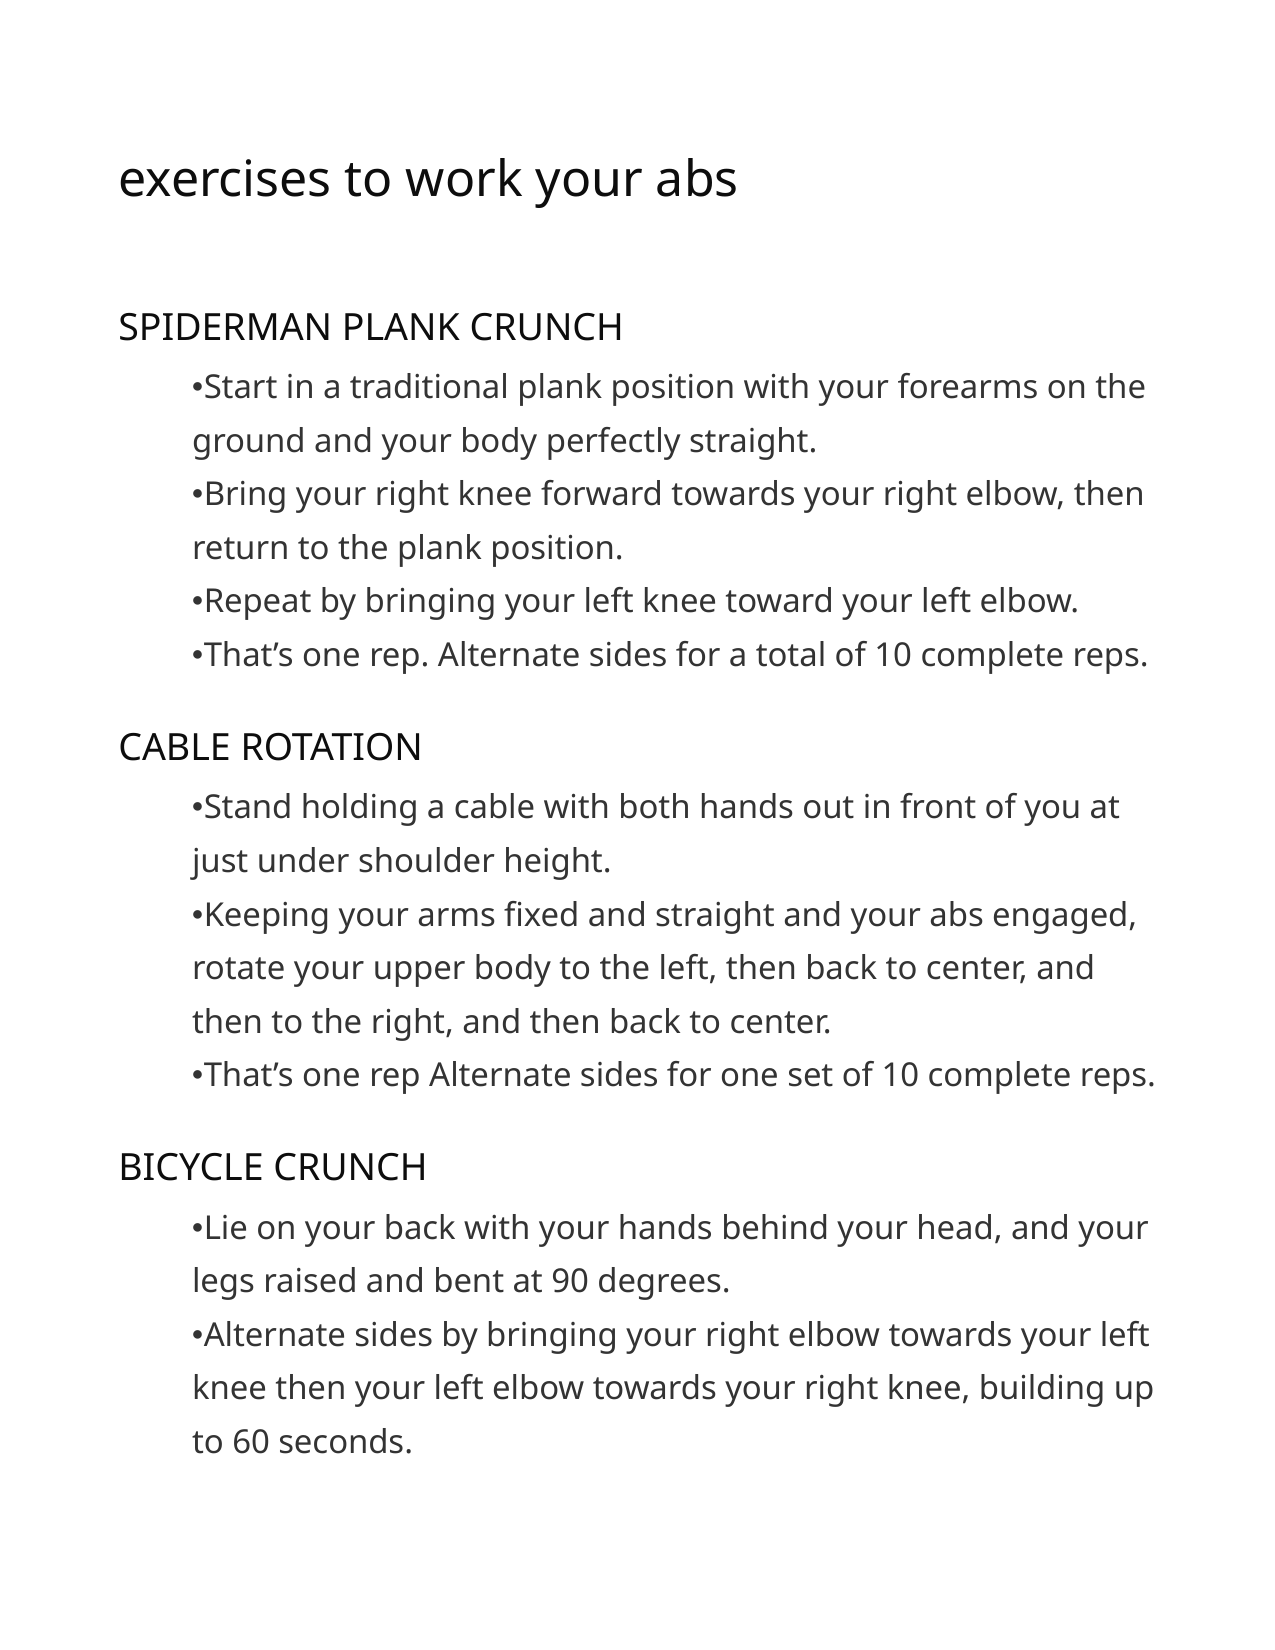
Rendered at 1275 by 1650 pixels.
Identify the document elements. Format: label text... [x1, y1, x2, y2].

list That’s one rep. Alternate sides for a total of 10 complete reps. [118, 631, 1157, 676]
list Bring your right knee forward towards your right elbow, then return to the plank position. [118, 471, 1157, 569]
list Lie on your back with your hands behind your head, and your legs raised and bent at 90 degrees. [118, 1204, 1157, 1302]
subtitle SPIDERMAN PLANK CRUNCH [118, 300, 1157, 351]
subtitle exercises to work your abs [118, 143, 1157, 211]
list Alternate sides by bringing your right elbow towards your left knee then your left elbow towards your right knee, building up to 60 seconds. [118, 1311, 1157, 1463]
subtitle BICYCLE CRUNCH [118, 1140, 1157, 1191]
list Repeat by bringing your left knee toward your left elbow. [118, 578, 1157, 622]
list Keeping your arms fixed and straight and your abs engaged, rotate your upper body to the left, then back to center, and then to the right, and then back to center. [118, 891, 1157, 1043]
subtitle CABLE ROTATION [118, 720, 1157, 771]
list Start in a traditional plank position with your forearms on the ground and your body perfectly straight. [118, 363, 1157, 462]
list Stand holding a cable with both hands out in front of you at just under shoulder height. [118, 784, 1157, 882]
list That’s one rep Alternate sides for one set of 10 complete reps. [118, 1051, 1157, 1096]
